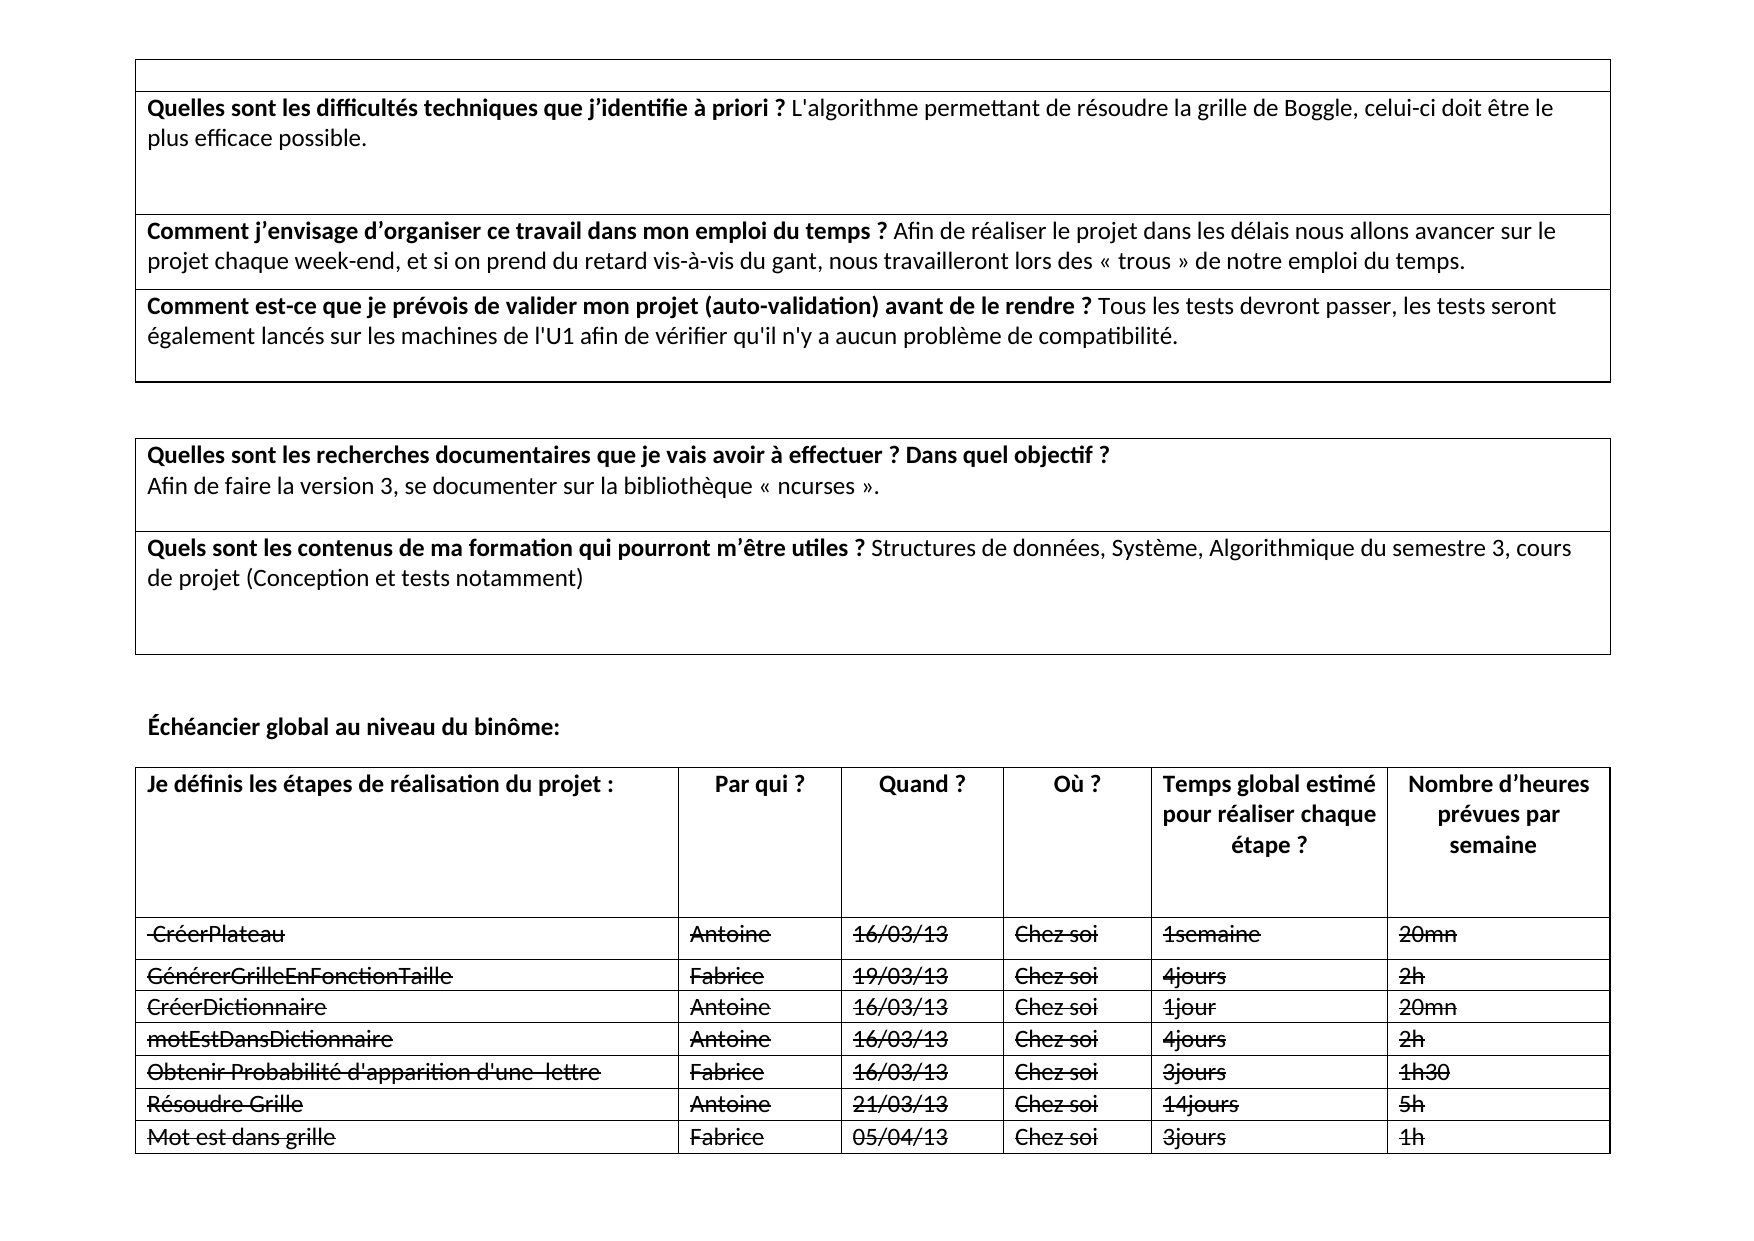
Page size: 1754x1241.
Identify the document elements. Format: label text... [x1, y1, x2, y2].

table_cell Obtenir Probabilité d'apparition d'une lettre [136, 1056, 678, 1087]
table_cell 2h [1388, 1023, 1609, 1055]
table_cell 5h [1388, 1089, 1609, 1120]
table_cell Quels sont les contenus de ma formation qui pourront m’être utiles ? Structures de données, Système, Algorithmique du semestre 3, cours de projet (Conception et tests notamment) [136, 532, 1610, 654]
table_cell 1jour [1152, 991, 1387, 1022]
table_cell Chez soi [1004, 1023, 1151, 1055]
table_cell Fabrice [679, 1056, 841, 1087]
table_cell CréerPlateau [136, 918, 678, 959]
table_cell 21/03/13 [842, 1089, 1003, 1120]
table_cell Antoine [679, 1023, 841, 1055]
table_cell GénérerGrilleEnFonctionTaille [136, 960, 678, 990]
table_cell 14jours [1152, 1089, 1387, 1120]
table_cell 19/03/13 [842, 960, 1003, 990]
table_header Temps global estimé pour réaliser chaque étape ? [1152, 768, 1387, 917]
table_cell Chez soi [1004, 1089, 1151, 1120]
table_cell 4jours [1152, 1023, 1387, 1055]
table_cell 2h [1388, 960, 1609, 990]
table_cell 16/03/13 [842, 918, 1003, 959]
table_cell Chez soi [1004, 991, 1151, 1022]
table_cell 20mn [1388, 918, 1609, 959]
table_cell Comment est-ce que je prévois de valider mon projet (auto-validation) avant de le rendre ? Tous les tests devront passer, les tests seront également lancés sur les machines de l'U1 afin de vérifier qu'il n'y a aucun problème de compatibilité. [136, 290, 1610, 381]
text Échéancier global au niveau du binôme: [148, 711, 1606, 741]
table_header Par qui ? [679, 768, 841, 917]
table_cell Chez soi [1004, 1056, 1151, 1087]
table_header Je définis les étapes de réalisation du projet : [136, 768, 678, 917]
table_cell 1h [1388, 1121, 1609, 1153]
table_cell 16/03/13 [842, 1023, 1003, 1055]
table_header Quand ? [842, 768, 1003, 917]
table_cell 1semaine [1152, 918, 1387, 959]
table_cell Chez soi [1004, 1121, 1151, 1153]
table_cell 16/03/13 [842, 1056, 1003, 1087]
table_cell [136, 60, 1610, 91]
table_cell Chez soi [1004, 918, 1151, 959]
table_cell Résoudre Grille [136, 1089, 678, 1120]
table_cell CréerDictionnaire [136, 991, 678, 1022]
table_cell 16/03/13 [842, 991, 1003, 1022]
table_header Où ? [1004, 768, 1151, 917]
table_cell Fabrice [679, 1121, 841, 1153]
table_cell Mot est dans grille [136, 1121, 678, 1153]
table_cell Antoine [679, 991, 841, 1022]
table_cell Quelles sont les difficultés techniques que j’identifie à priori ? L'algorithme permettant de résoudre la grille de Boggle, celui-ci doit être le plus efficace possible. [136, 92, 1610, 214]
table_cell Antoine [679, 918, 841, 959]
table_cell Fabrice [679, 960, 841, 990]
table_header Nombre d’heures prévues par semaine [1388, 768, 1609, 917]
table_cell Chez soi [1004, 960, 1151, 990]
table_cell Antoine [679, 1089, 841, 1120]
table_cell 3jours [1152, 1056, 1387, 1087]
table_cell 1h30 [1388, 1056, 1609, 1087]
table_cell 20mn [1388, 991, 1609, 1022]
table_cell motEstDansDictionnaire [136, 1023, 678, 1055]
table_cell 3jours [1152, 1121, 1387, 1153]
table_cell 05/04/13 [842, 1121, 1003, 1153]
table_header Quelles sont les recherches documentaires que je vais avoir à effectuer ? Dans quel objectif ? Afin de faire la version 3, se documenter sur la bibliothèque « ncurses ». [136, 439, 1610, 531]
table_cell 4jours [1152, 960, 1387, 990]
table_cell Comment j’envisage d’organiser ce travail dans mon emploi du temps ? Afin de réaliser le projet dans les délais nous allons avancer sur le projet chaque week-end, et si on prend du retard vis-à-vis du gant, nous travailleront lors des « trous » de notre emploi du temps. [136, 215, 1610, 289]
